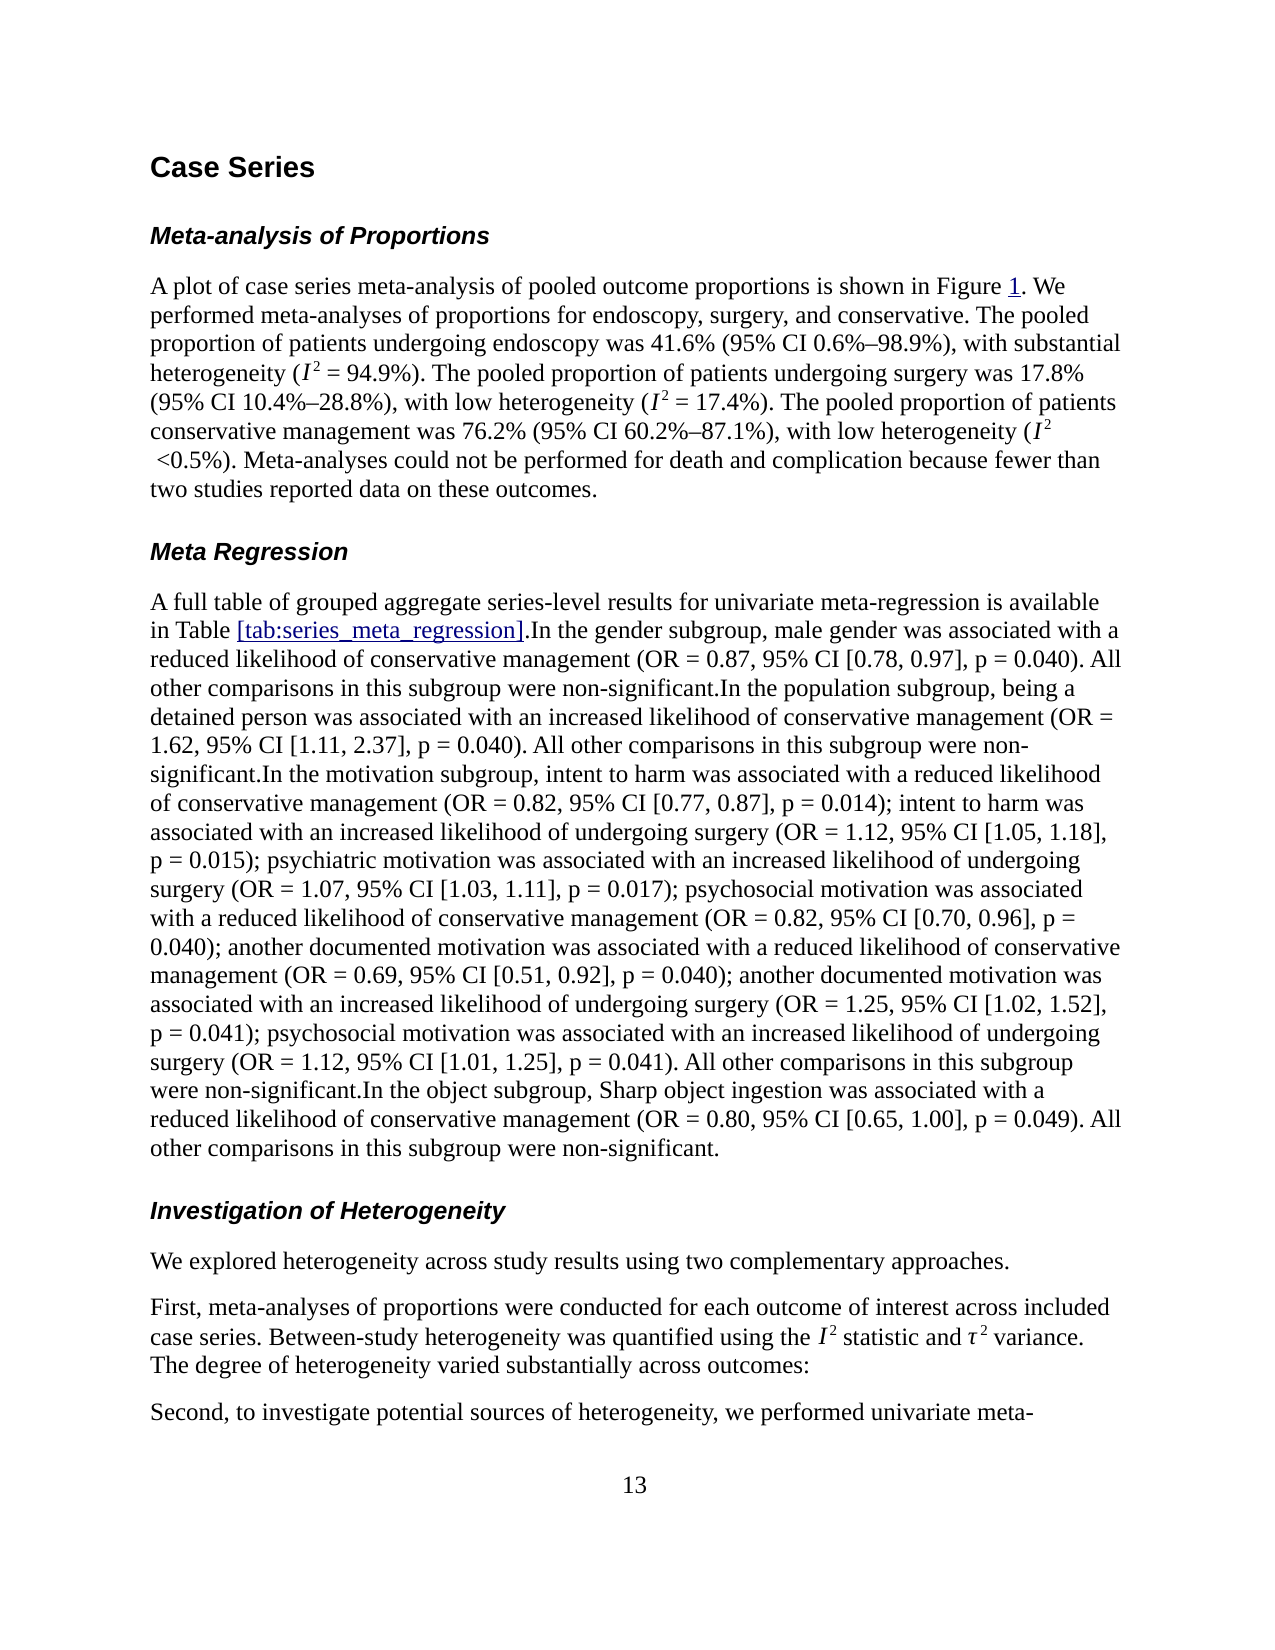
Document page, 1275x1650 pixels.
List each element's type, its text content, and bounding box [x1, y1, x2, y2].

text We explored heterogeneity across study results using two complementary approaches. [150, 1246, 1125, 1274]
subtitle Meta Regression [150, 537, 1125, 565]
text First, meta-analyses of proportions were conducted for each outcome of interest across included case series. Between-study heterogeneity was quantified using the statistic and variance. The degree of heterogeneity varied substantially across outcomes: [150, 1292, 1125, 1379]
subtitle Case Series [150, 150, 1125, 183]
text Second, to investigate potential sources of heterogeneity, we performed univariate meta- [150, 1397, 1125, 1426]
text A plot of case series meta-analysis of pooled outcome proportions is shown in Figure 1. We performed meta-analyses of proportions for endoscopy, surgery, and conservative. The pooled proportion of patients undergoing endoscopy was 41.6% (95% CI 0.6%–98.9%), with substantial heterogeneity ( = 94.9%). The pooled proportion of patients undergoing surgery was 17.8% (95% CI 10.4%–28.8%), with low heterogeneity ( = 17.4%). The pooled proportion of patients conservative management was 76.2% (95% CI 60.2%–87.1%), with low heterogeneity ( <0.5%). Meta-analyses could not be performed for death and complication because fewer than two studies reported data on these outcomes. [150, 271, 1125, 503]
subtitle Investigation of Heterogeneity [150, 1196, 1125, 1224]
subtitle Meta-analysis of Proportions [150, 221, 1125, 249]
text A full table of grouped aggregate series-level results for univariate meta-regression is available in Table [tab:series_meta_regression].In the gender subgroup, male gender was associated with a reduced likelihood of conservative management (OR = 0.87, 95% CI [0.78, 0.97], p = 0.040). All other comparisons in this subgroup were non-significant.In the population subgroup, being a detained person was associated with an increased likelihood of conservative management (OR = 1.62, 95% CI [1.11, 2.37], p = 0.040). All other comparisons in this subgroup were non-significant.In the motivation subgroup, intent to harm was associated with a reduced likelihood of conservative management (OR = 0.82, 95% CI [0.77, 0.87], p = 0.014); intent to harm was associated with an increased likelihood of undergoing surgery (OR = 1.12, 95% CI [1.05, 1.18], p = 0.015); psychiatric motivation was associated with an increased likelihood of undergoing surgery (OR = 1.07, 95% CI [1.03, 1.11], p = 0.017); psychosocial motivation was associated with a reduced likelihood of conservative management (OR = 0.82, 95% CI [0.70, 0.96], p = 0.040); another documented motivation was associated with a reduced likelihood of conservative management (OR = 0.69, 95% CI [0.51, 0.92], p = 0.040); another documented motivation was associated with an increased likelihood of undergoing surgery (OR = 1.25, 95% CI [1.02, 1.52], p = 0.041); psychosocial motivation was associated with an increased likelihood of undergoing surgery (OR = 1.12, 95% CI [1.01, 1.25], p = 0.041). All other comparisons in this subgroup were non-significant.In the object subgroup, Sharp object ingestion was associated with a reduced likelihood of conservative management (OR = 0.80, 95% CI [0.65, 1.00], p = 0.049). All other comparisons in this subgroup were non-significant. [150, 587, 1125, 1162]
